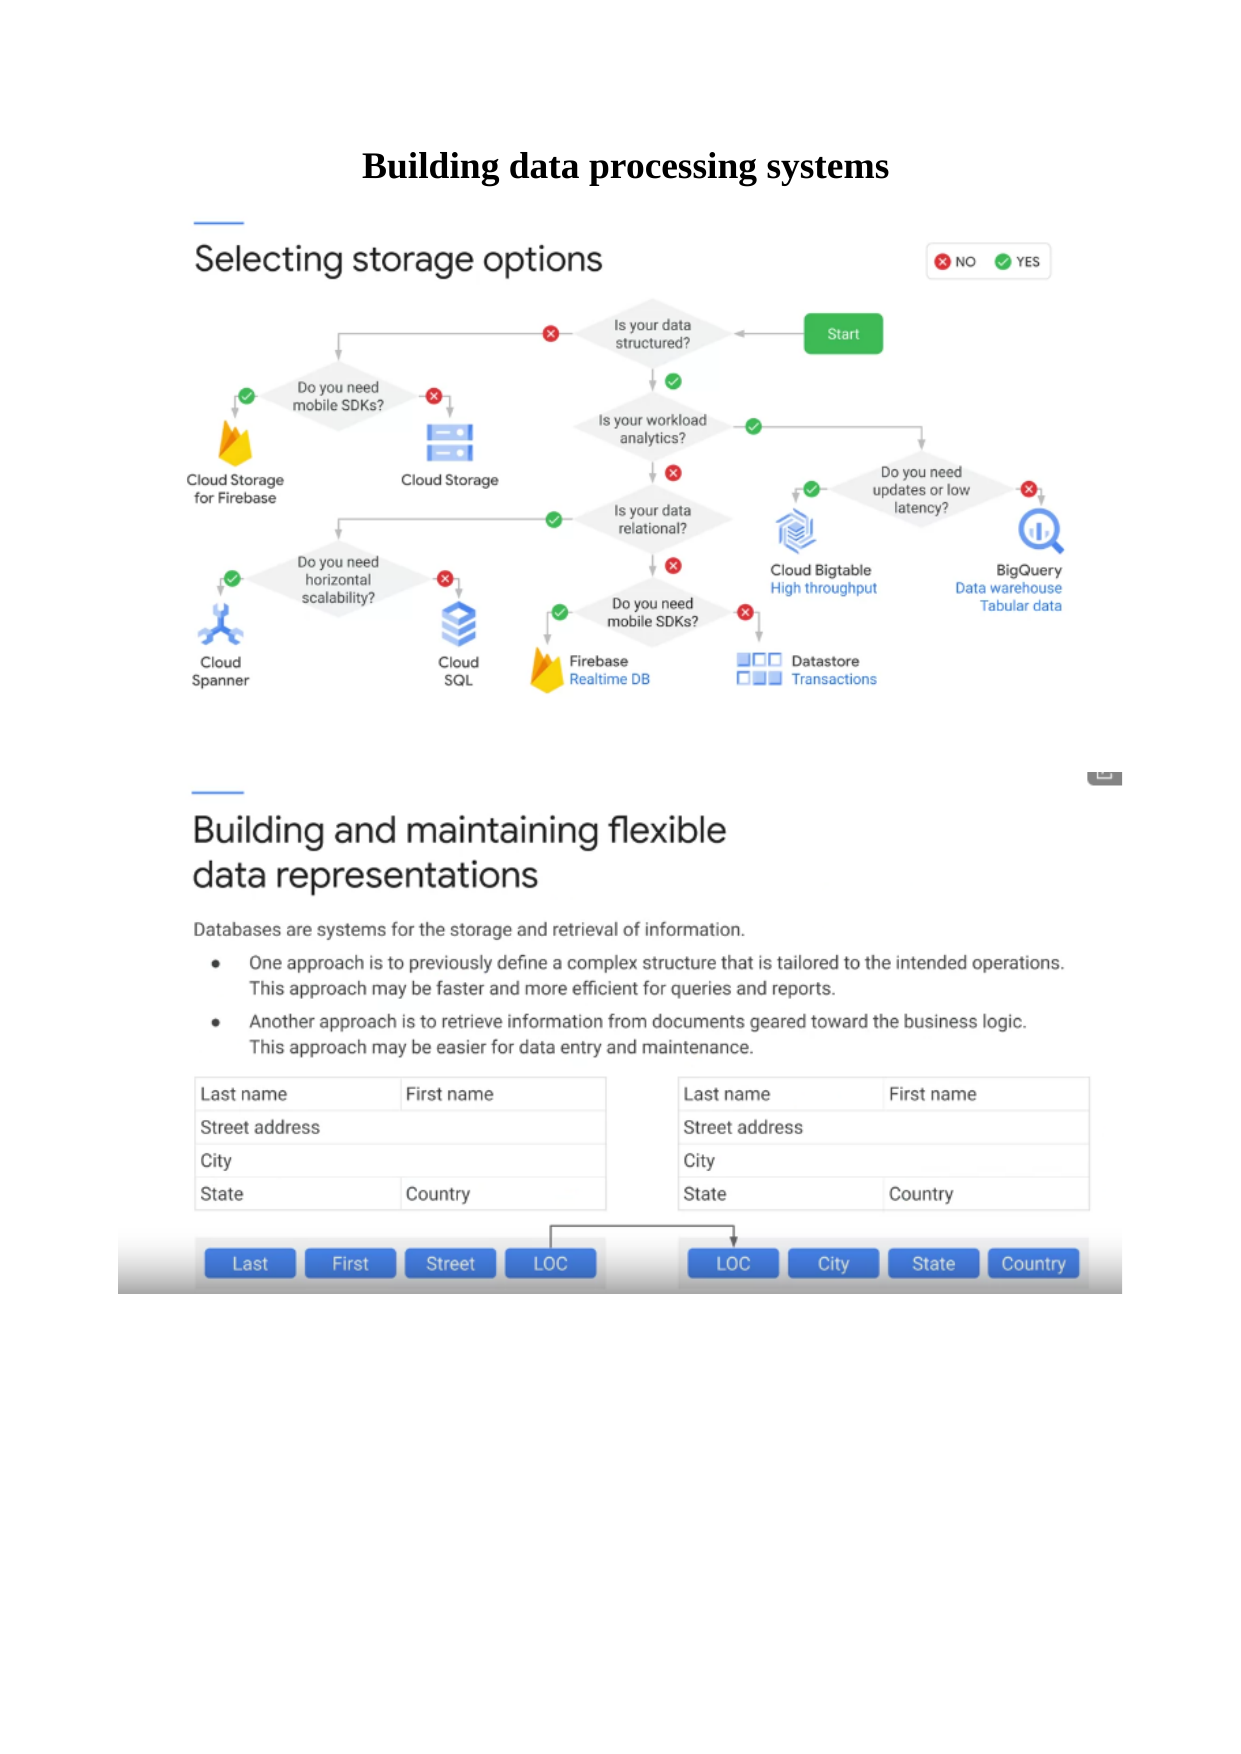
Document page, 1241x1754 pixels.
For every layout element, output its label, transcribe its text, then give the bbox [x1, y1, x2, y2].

picture [118, 198, 1123, 721]
subtitle Building data processing systems [118, 143, 1122, 186]
picture [118, 772, 1123, 1294]
